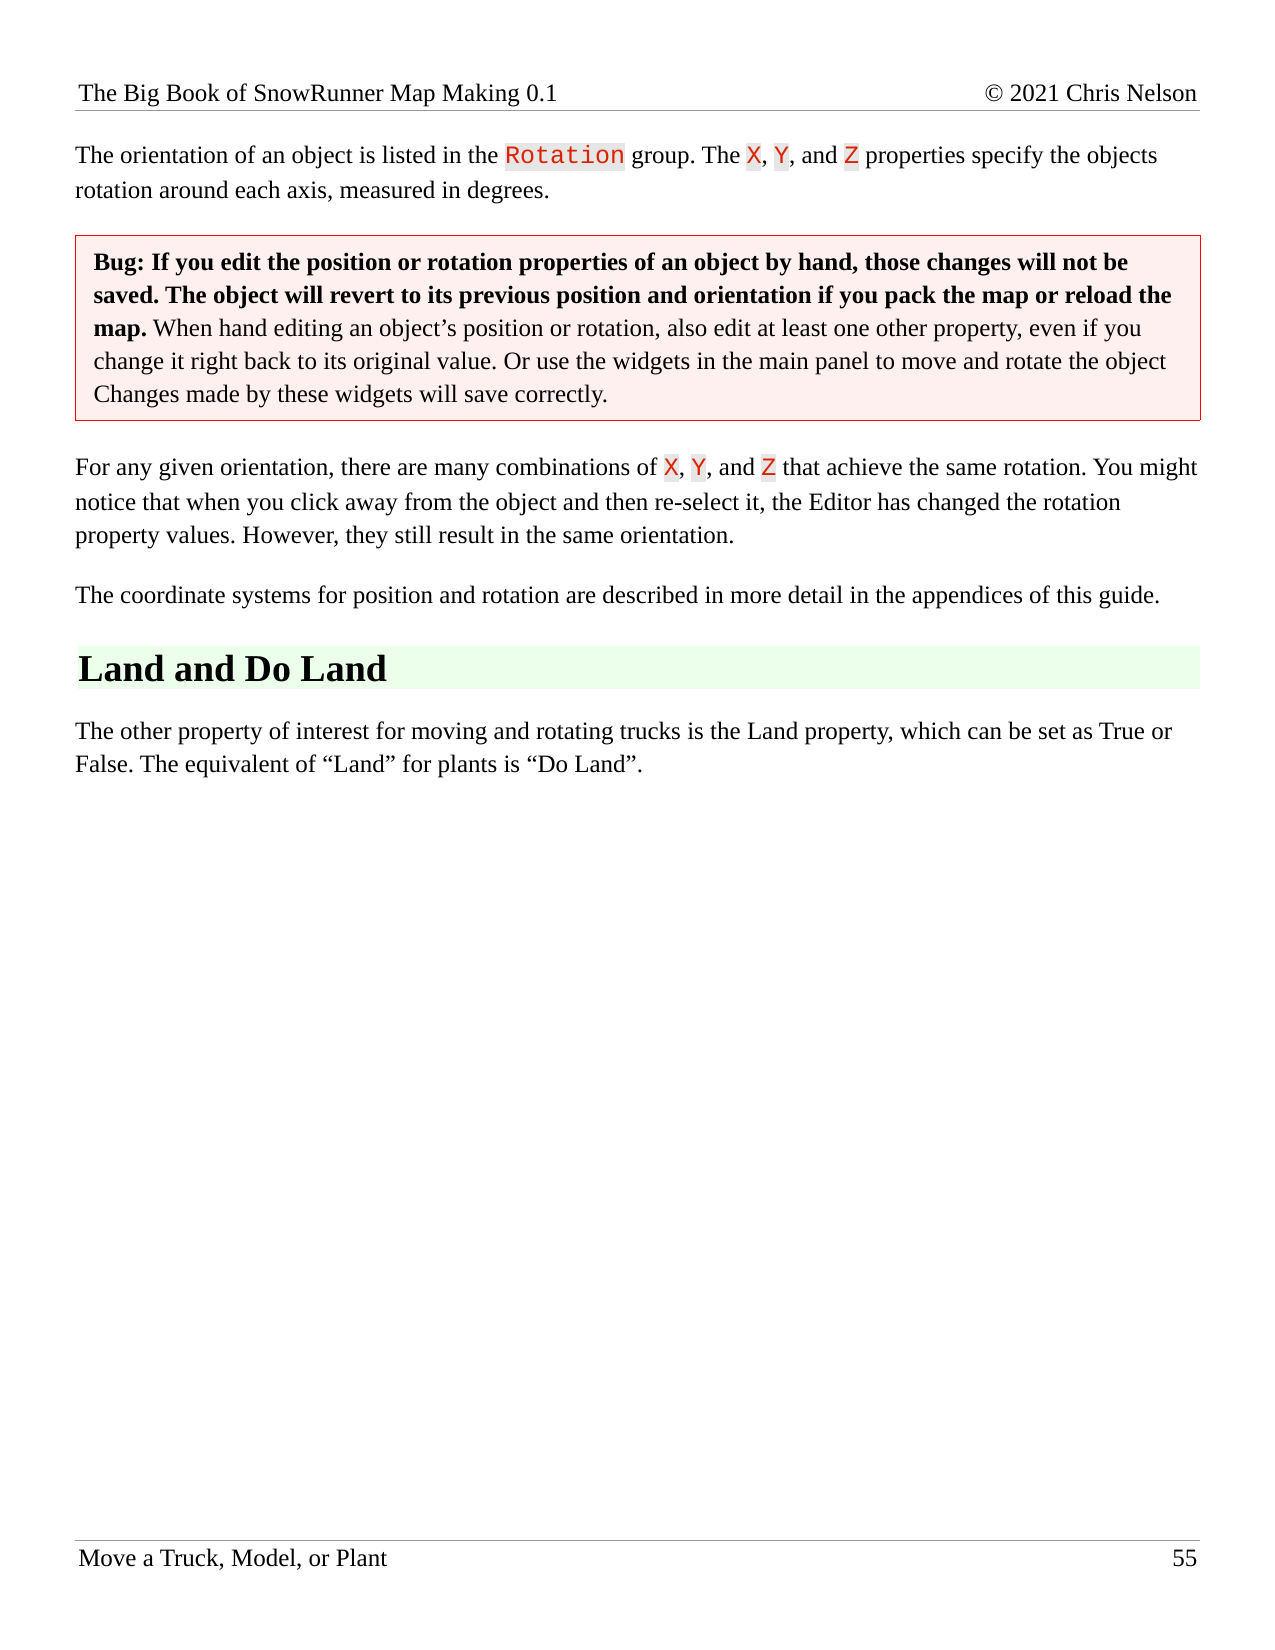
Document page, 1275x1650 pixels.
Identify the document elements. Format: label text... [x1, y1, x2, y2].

text The other property of interest for moving and rotating trucks is the Land property, which can be set as True or False. The equivalent of “Land” for plants is “Do Land”. [75, 716, 1200, 778]
text The coordinate systems for position and rotation are described in more detail in the appendices of this guide. [75, 580, 1200, 608]
text For any given orientation, there are many combinations of X, Y, and Z that achieve the same rotation. You might notice that when you click away from the object and then re-select it, the Editor has changed the rotation property values. However, they still result in the same orientation. [75, 452, 1200, 548]
subtitle Land and Do Land [78, 646, 1200, 689]
list If you edit the position or rotation properties of an object by hand, those changes will not be saved. The object will revert to its previous position and orientation if you pack the map or reload the map. When hand editing an object’s position or rotation, also edit at least one other property, even if you change it right back to its original value. Or use the widgets in the main panel to move and rotate the object Changes made by these widgets will save correctly. [76, 236, 1200, 420]
text The orientation of an object is listed in the Rotation group. The X, Y, and Z properties specify the objects rotation around each axis, measured in degrees. [75, 140, 1200, 204]
